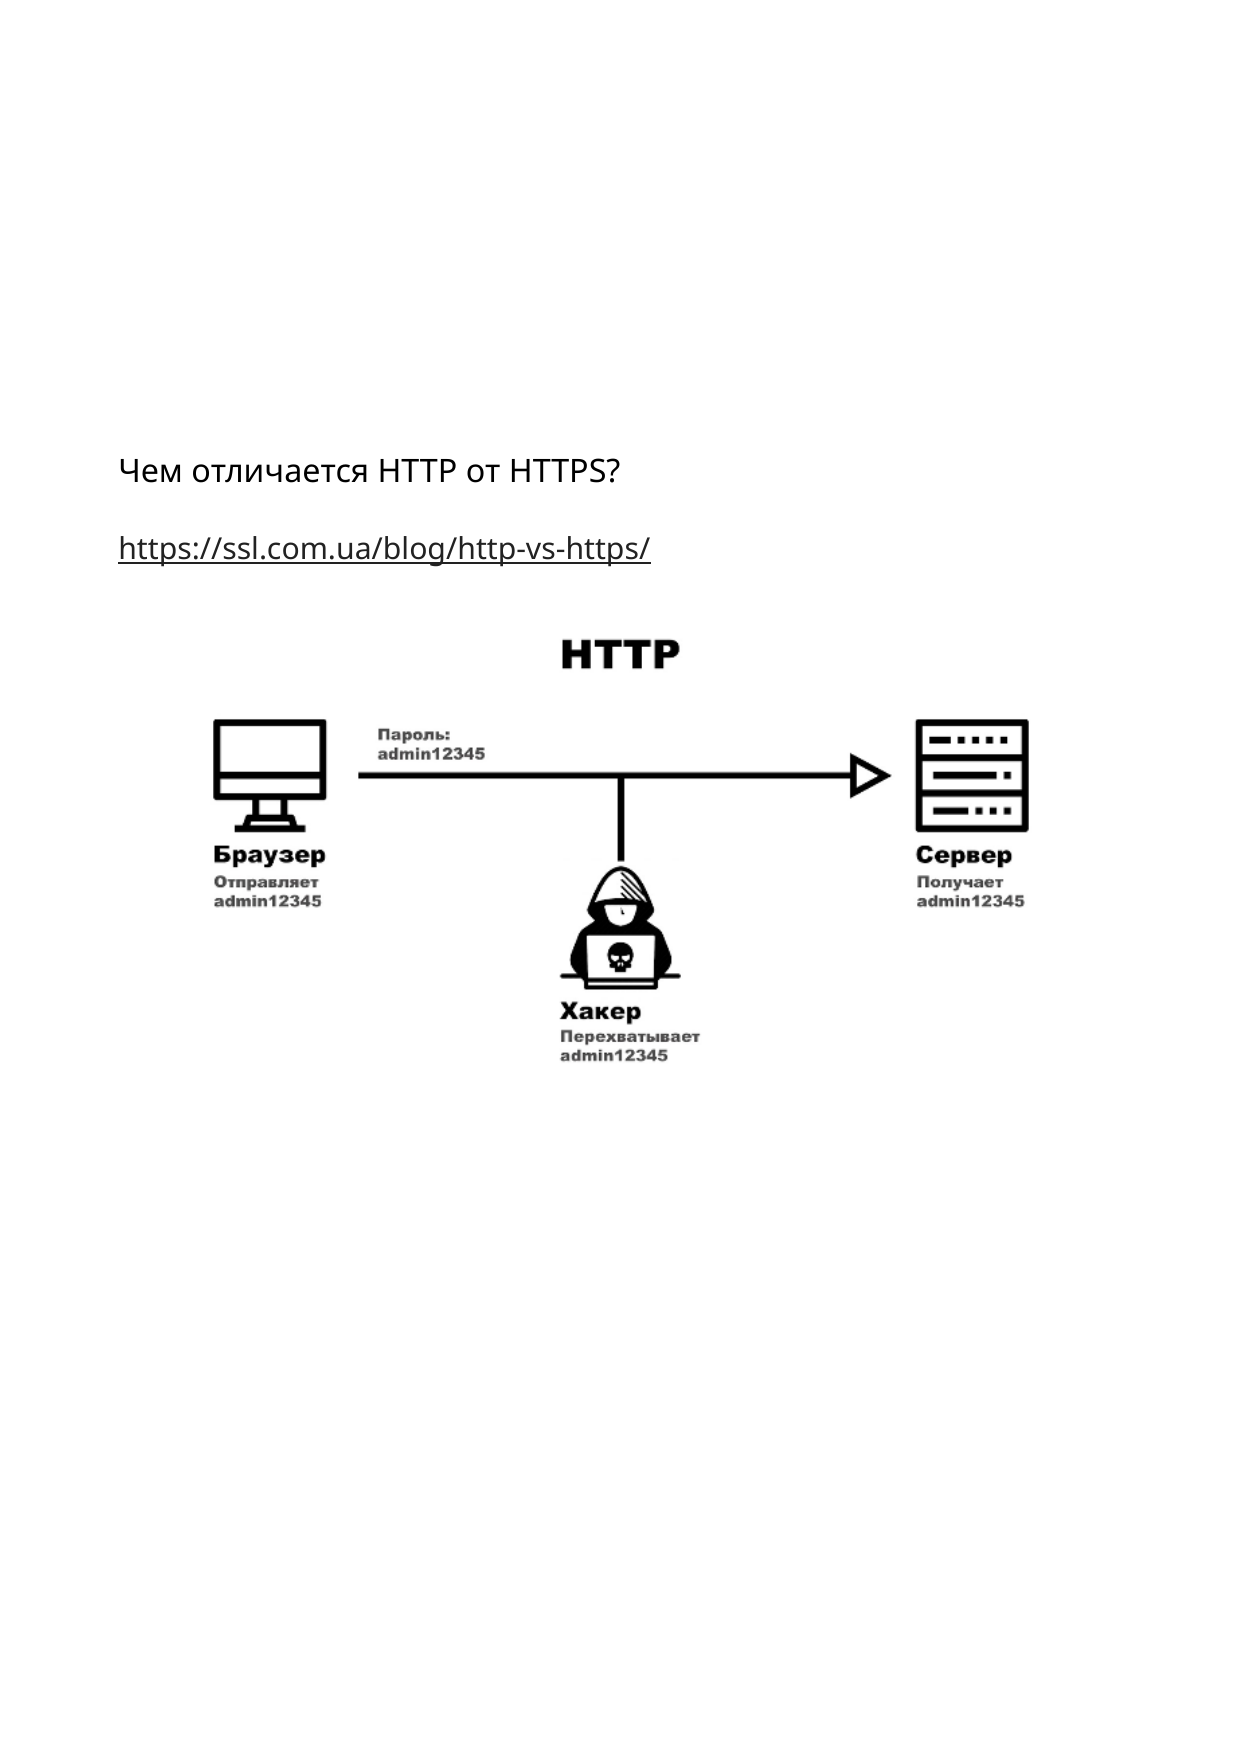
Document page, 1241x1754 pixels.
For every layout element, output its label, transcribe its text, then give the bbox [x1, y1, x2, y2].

text https://ssl.com.ua/blog/http-vs-https/ [118, 527, 1122, 569]
picture [118, 612, 1123, 1120]
text Чем отличается HTTP от HTTPS? [118, 413, 1122, 492]
